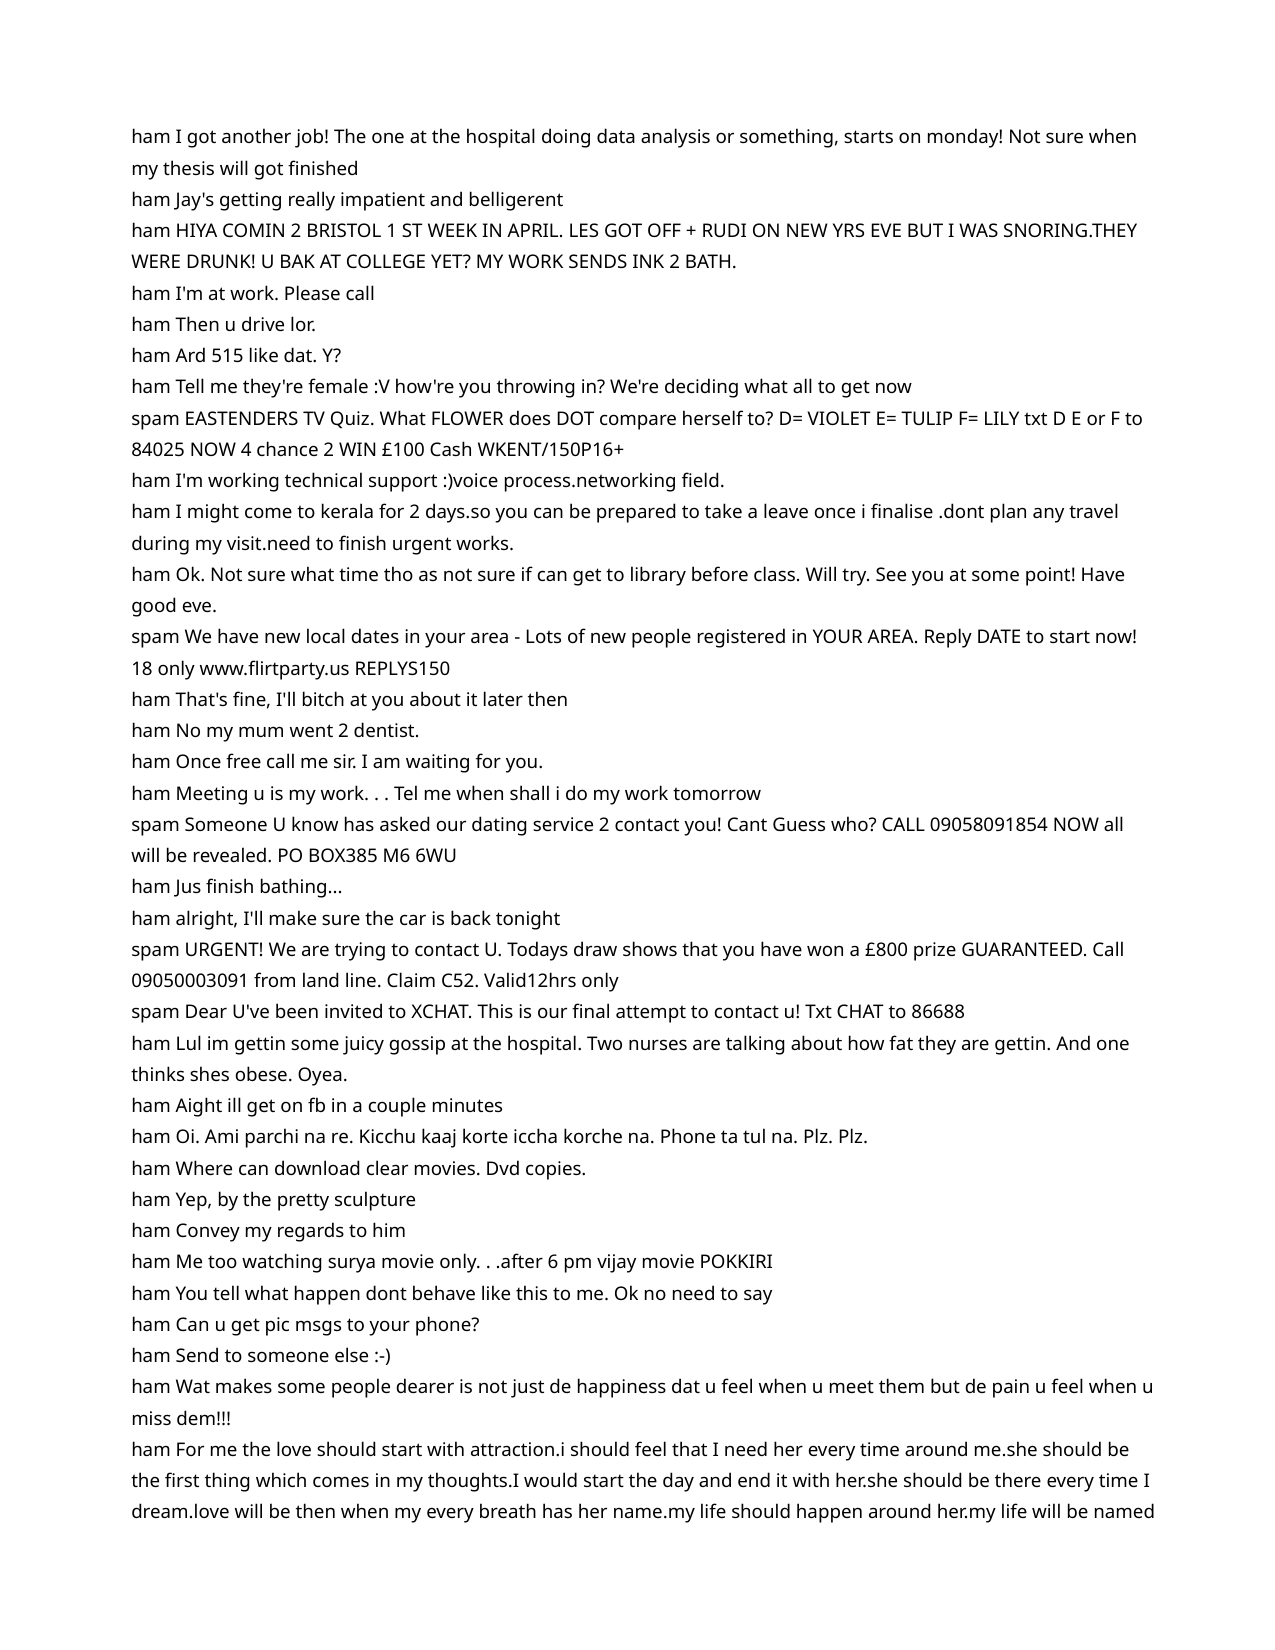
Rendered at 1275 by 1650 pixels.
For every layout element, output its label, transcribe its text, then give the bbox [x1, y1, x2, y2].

table_cell [118, 181, 131, 212]
table_cell [118, 212, 131, 274]
table_cell [118, 1337, 131, 1368]
table_cell ham Send to someone else :-) [131, 1337, 1157, 1368]
table_cell [118, 868, 131, 899]
table_cell [118, 1024, 131, 1087]
table_cell ham Lul im gettin some juicy gossip at the hospital. Two nurses are talking about how fat they are gettin. And one thinks shes obese. Oyea. [131, 1024, 1157, 1087]
table_cell [118, 1431, 131, 1524]
table_cell [118, 1149, 131, 1181]
table_cell ham Meeting u is my work. . . Tel me when shall i do my work tomorrow [131, 774, 1157, 806]
table_cell [118, 1181, 131, 1212]
table_cell ham I'm at work. Please call [131, 274, 1157, 306]
table_cell [118, 681, 131, 712]
table_cell ham Yep, by the pretty sculpture [131, 1181, 1157, 1212]
table_cell spam We have new local dates in your area - Lots of new people registered in YOUR AREA. Reply DATE to start now! 18 only www.flirtparty.us REPLYS150 [131, 618, 1157, 681]
table_cell ham No my mum went 2 dentist. [131, 712, 1157, 743]
table_cell ham Jay's getting really impatient and belligerent [131, 181, 1157, 212]
table_cell ham alright, I'll make sure the car is back tonight [131, 899, 1157, 931]
table_cell [118, 806, 131, 868]
table_cell ham Wat makes some people dearer is not just de happiness dat u feel when u meet them but de pain u feel when u miss dem!!! [131, 1368, 1157, 1431]
table_cell [118, 1274, 131, 1306]
table_cell spam Someone U know has asked our dating service 2 contact you! Cant Guess who? CALL 09058091854 NOW all will be revealed. PO BOX385 M6 6WU [131, 806, 1157, 868]
table_cell ham Then u drive lor. [131, 306, 1157, 337]
table_cell ham Can u get pic msgs to your phone? [131, 1306, 1157, 1337]
table_cell ham Once free call me sir. I am waiting for you. [131, 743, 1157, 774]
table_cell spam URGENT! We are trying to contact U. Todays draw shows that you have won a £800 prize GUARANTEED. Call 09050003091 from land line. Claim C52. Valid12hrs only [131, 931, 1157, 993]
table_cell [118, 1306, 131, 1337]
table_cell [118, 1118, 131, 1149]
table_cell [118, 899, 131, 931]
table_cell ham Aight ill get on fb in a couple minutes [131, 1087, 1157, 1118]
table_cell [118, 743, 131, 774]
table_cell ham Jus finish bathing... [131, 868, 1157, 899]
table_cell [118, 618, 131, 681]
table_cell ham Ok. Not sure what time tho as not sure if can get to library before class. Will try. See you at some point! Have good eve. [131, 556, 1157, 618]
table_cell [118, 274, 131, 306]
table_cell ham That's fine, I'll bitch at you about it later then [131, 681, 1157, 712]
table_cell [118, 493, 131, 556]
table_cell [118, 556, 131, 618]
table_cell [118, 993, 131, 1024]
table_cell ham You tell what happen dont behave like this to me. Ok no need to say [131, 1274, 1157, 1306]
table_cell [118, 1368, 131, 1431]
table_cell [118, 337, 131, 368]
table_cell [118, 931, 131, 993]
table_cell ham Tell me they're female :V how're you throwing in? We're deciding what all to get now [131, 368, 1157, 399]
table_cell [118, 1087, 131, 1118]
table_cell [118, 712, 131, 743]
table_cell [118, 774, 131, 806]
table_cell ham I got another job! The one at the hospital doing data analysis or something, starts on monday! Not sure when my thesis will got finished [131, 118, 1157, 181]
table_cell ham Convey my regards to him [131, 1212, 1157, 1243]
table_cell [118, 118, 131, 181]
table_cell [118, 306, 131, 337]
table_cell ham Me too watching surya movie only. . .after 6 pm vijay movie POKKIRI [131, 1243, 1157, 1274]
table_cell [118, 368, 131, 399]
table_cell [118, 399, 131, 462]
table_cell [118, 1212, 131, 1243]
table_cell ham I might come to kerala for 2 days.so you can be prepared to take a leave once i finalise .dont plan any travel during my visit.need to finish urgent works. [131, 493, 1157, 556]
table_cell ham Where can download clear movies. Dvd copies. [131, 1149, 1157, 1181]
table_cell ham For me the love should start with attraction.i should feel that I need her every time around me.she should be the first thing which comes in my thoughts.I would start the day and end it with her.she should be there every time I dream.love will be then when my every breath has her name.my life should happen around her.my life will be named [131, 1431, 1157, 1524]
table_cell spam EASTENDERS TV Quiz. What FLOWER does DOT compare herself to? D= VIOLET E= TULIP F= LILY txt D E or F to 84025 NOW 4 chance 2 WIN £100 Cash WKENT/150P16+ [131, 399, 1157, 462]
table_cell spam Dear U've been invited to XCHAT. This is our final attempt to contact u! Txt CHAT to 86688 [131, 993, 1157, 1024]
table_cell ham Ard 515 like dat. Y? [131, 337, 1157, 368]
table_cell [118, 1243, 131, 1274]
table_cell ham Oi. Ami parchi na re. Kicchu kaaj korte iccha korche na. Phone ta tul na. Plz. Plz. [131, 1118, 1157, 1149]
table_cell [118, 462, 131, 493]
table_cell ham I'm working technical support :)voice process.networking field. [131, 462, 1157, 493]
table_cell ham HIYA COMIN 2 BRISTOL 1 ST WEEK IN APRIL. LES GOT OFF + RUDI ON NEW YRS EVE BUT I WAS SNORING.THEY WERE DRUNK! U BAK AT COLLEGE YET? MY WORK SENDS INK 2 BATH. [131, 212, 1157, 274]
